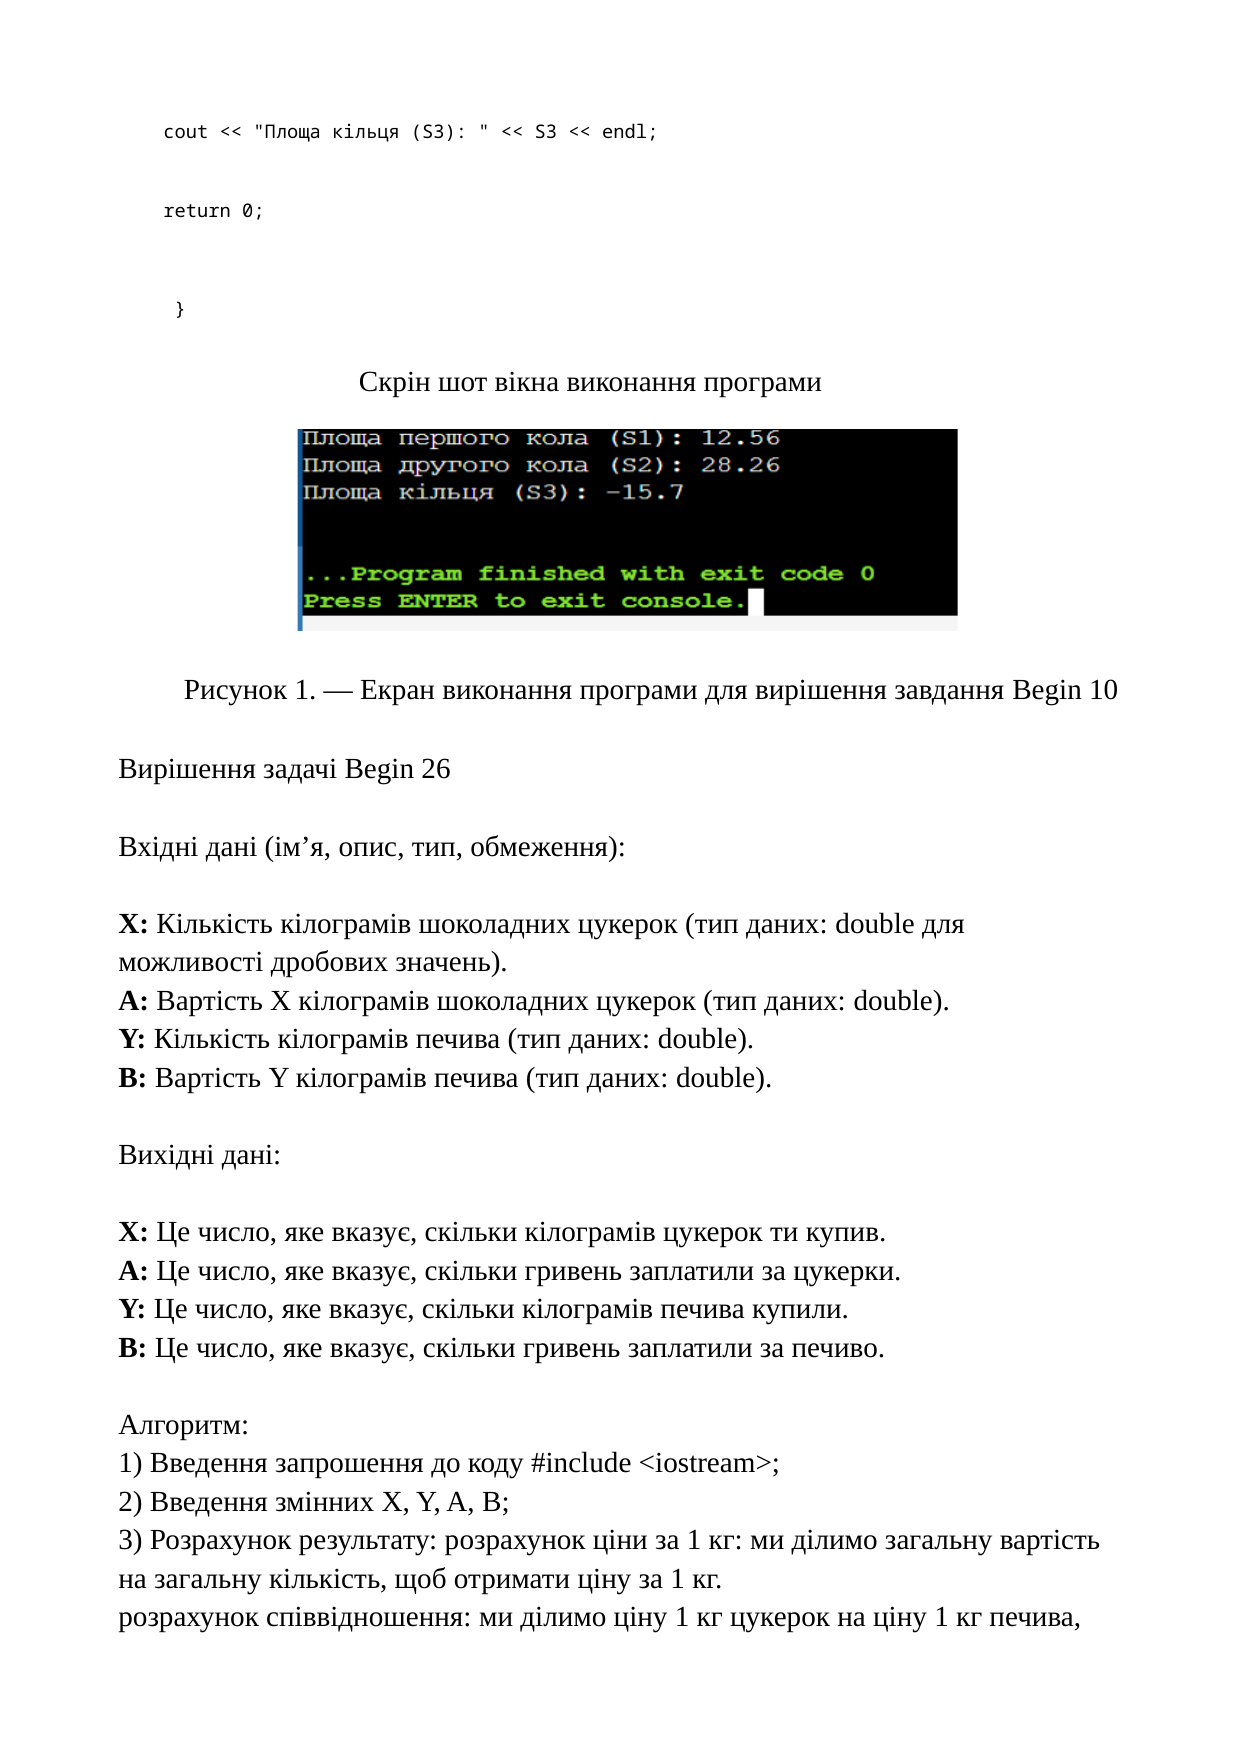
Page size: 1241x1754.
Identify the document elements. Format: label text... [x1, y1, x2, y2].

text cout << "Площа кільця (S3): " << S3 << endl; [118, 118, 1122, 144]
text Вирішення задачі Begin 26 Вхідні дані (ім’я, опис, тип, обмеження): X: Кількість кілограмів шоколадних цукерок (тип даних: double для можливості дробових значень). A: Вартість X кілограмів шоколадних цукерок (тип даних: double). Y: Кількість кілограмів печива (тип даних: double). B: Вартість Y кілограмів печива (тип даних: double). Вихідні дані: X: Це число, яке вказує, скільки кілограмів цукерок ти купив. A: Це число, яке вказує, скільки гривень заплатили за цукерки. Y: Це число, яке вказує, скільки кілограмів печива купили. B: Це число, яке вказує, скільки гривень заплатили за печиво. Алгоритм: 1) Введення запрошення до коду #include <iostream>; 2) Введення змінних X, Y, A, B; 3) Розрахунок результату: розрахунок ціни за 1 кг: ми ділимо загальну вартість на загальну кількість, щоб отримати ціну за 1 кг. розрахунок співвідношення: ми ділимо ціну 1 кг цукерок на ціну 1 кг печива, [118, 752, 1122, 1633]
picture [297, 429, 958, 631]
text return 0; } Скрін шот вікна виконання програми Рисунок 1. — Екран виконання програми для вирішення завдання Begin 10 [118, 198, 1122, 739]
